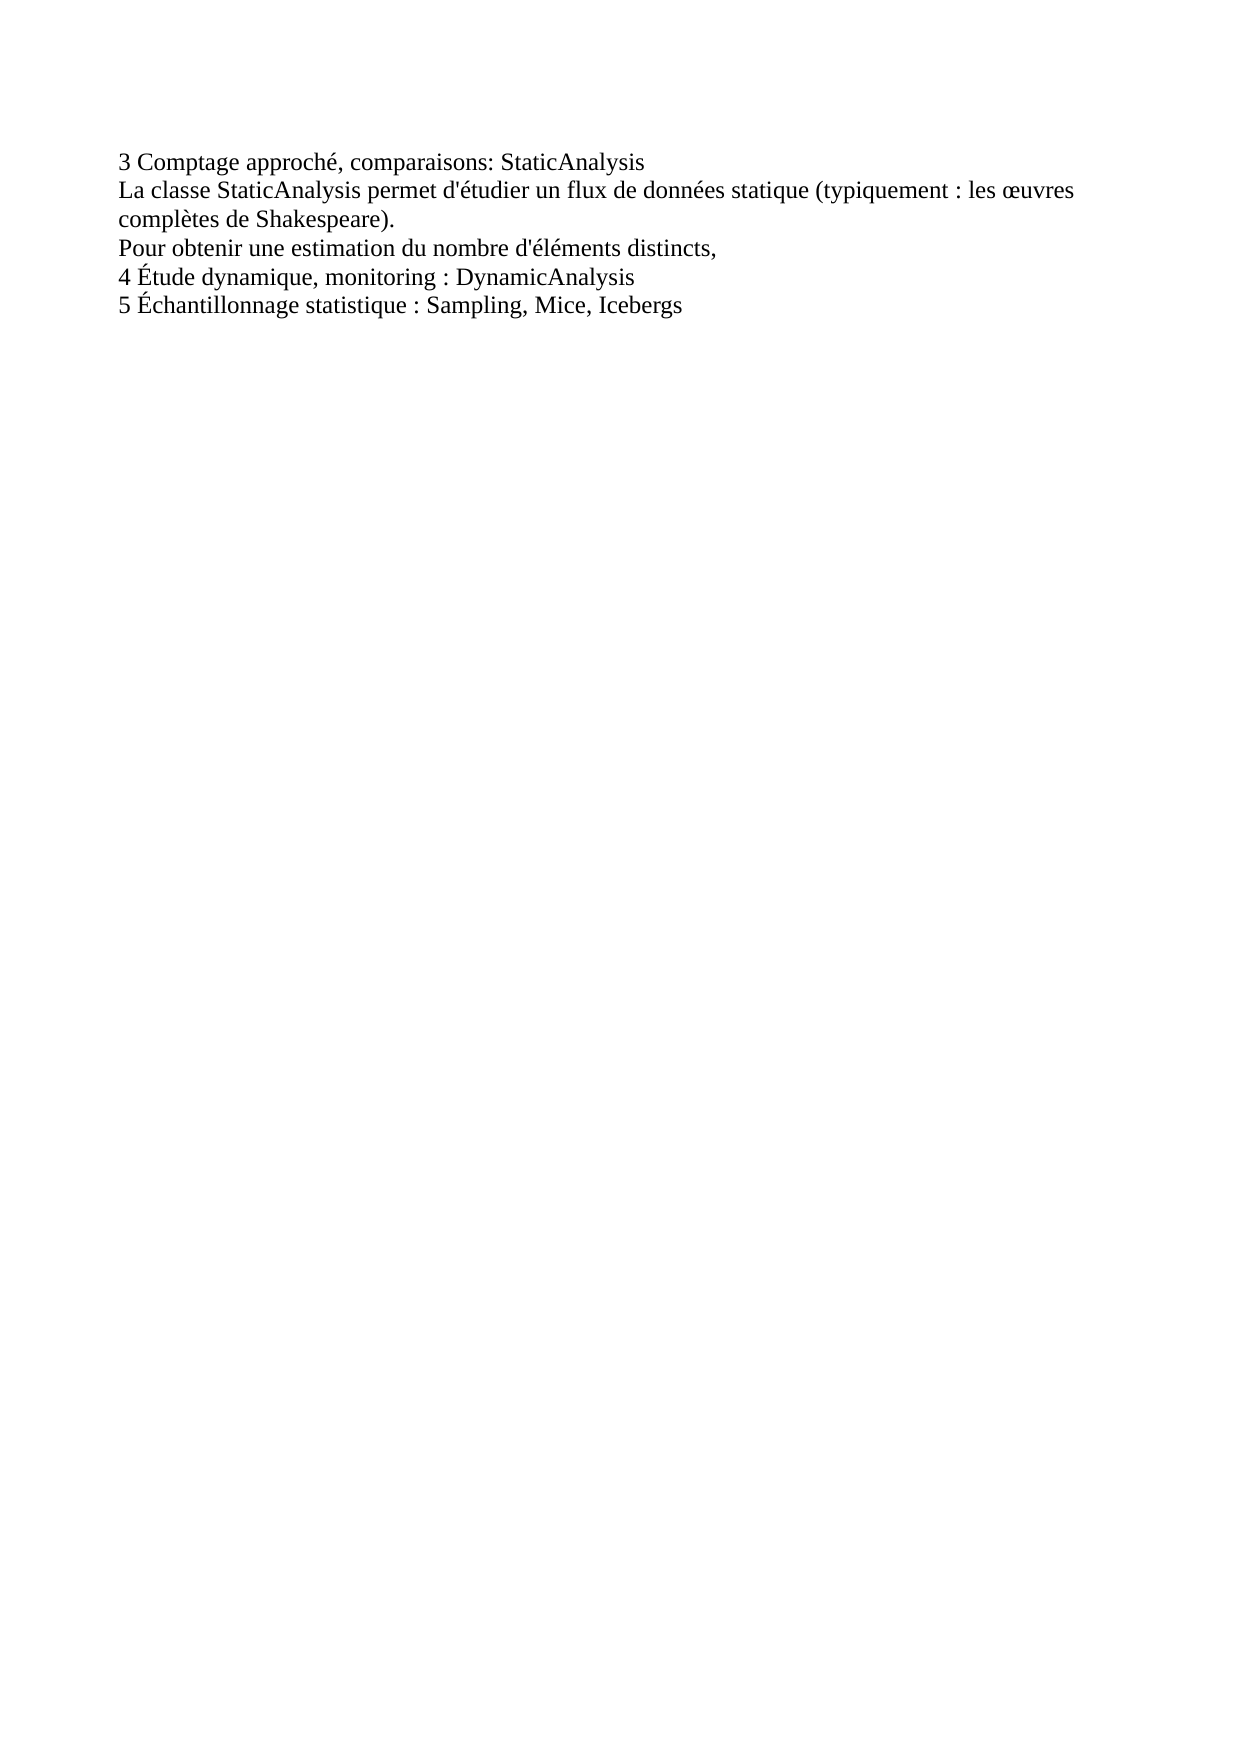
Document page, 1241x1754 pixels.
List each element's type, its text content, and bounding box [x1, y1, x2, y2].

text 5 Échantillonnage statistique : Sampling, Mice, Icebergs [118, 291, 1122, 319]
text Pour obtenir une estimation du nombre d'éléments distincts, [118, 233, 1122, 262]
text 4 Étude dynamique, monitoring : DynamicAnalysis [118, 262, 1122, 291]
text La classe StaticAnalysis permet d'étudier un flux de données statique (typiquement : les œuvres complètes de Shakespeare). [118, 176, 1122, 233]
text 3 Comptage approché, comparaisons: StaticAnalysis [118, 147, 1122, 176]
